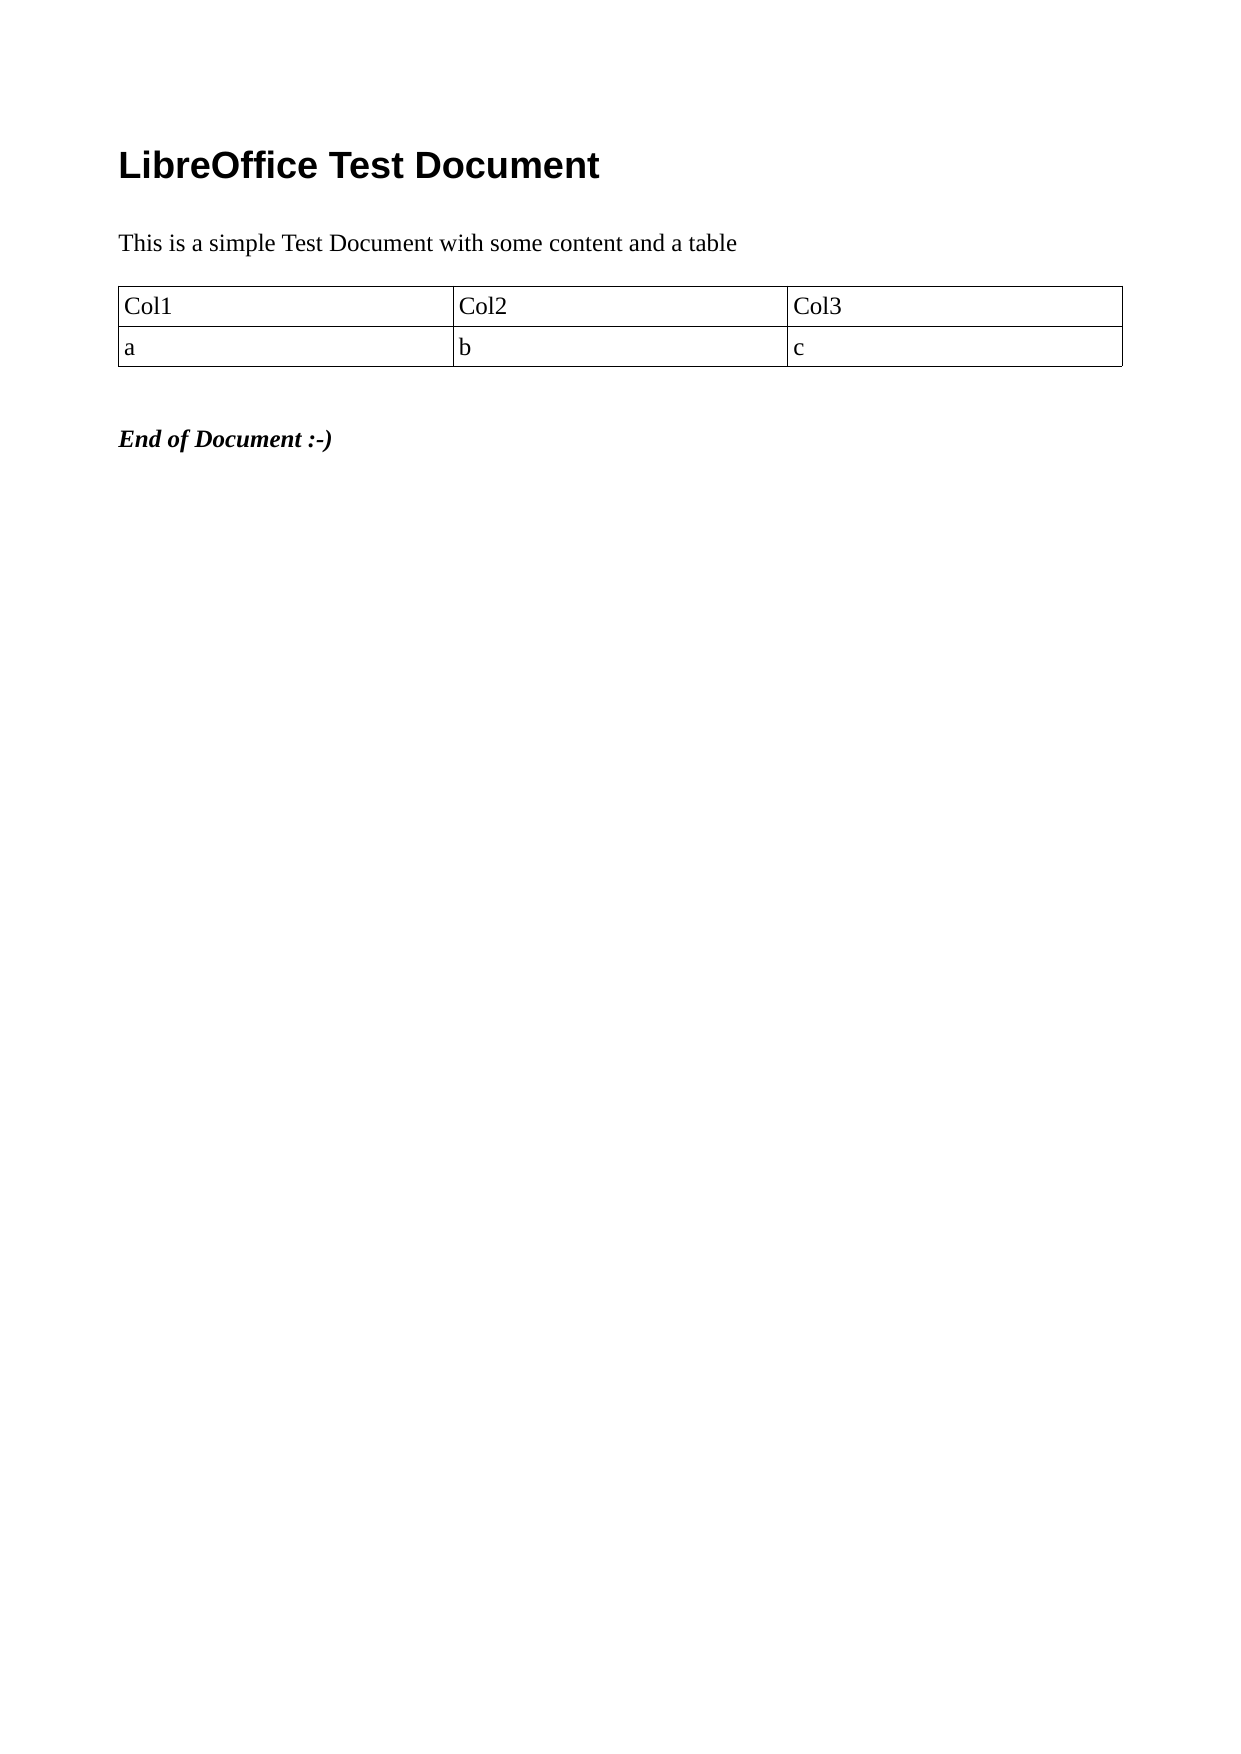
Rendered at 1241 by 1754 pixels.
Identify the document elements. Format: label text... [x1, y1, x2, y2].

text End of Document :-) [118, 424, 1122, 452]
table_cell b [454, 327, 787, 366]
table_header Col2 [454, 287, 787, 326]
table_cell a [119, 327, 453, 366]
subtitle LibreOffice Test Document [118, 143, 1122, 187]
text This is a simple Test Document with some content and a table [118, 228, 1122, 257]
table_header Col1 [119, 287, 453, 326]
table_header Col3 [788, 287, 1122, 326]
table_cell c [788, 327, 1122, 366]
